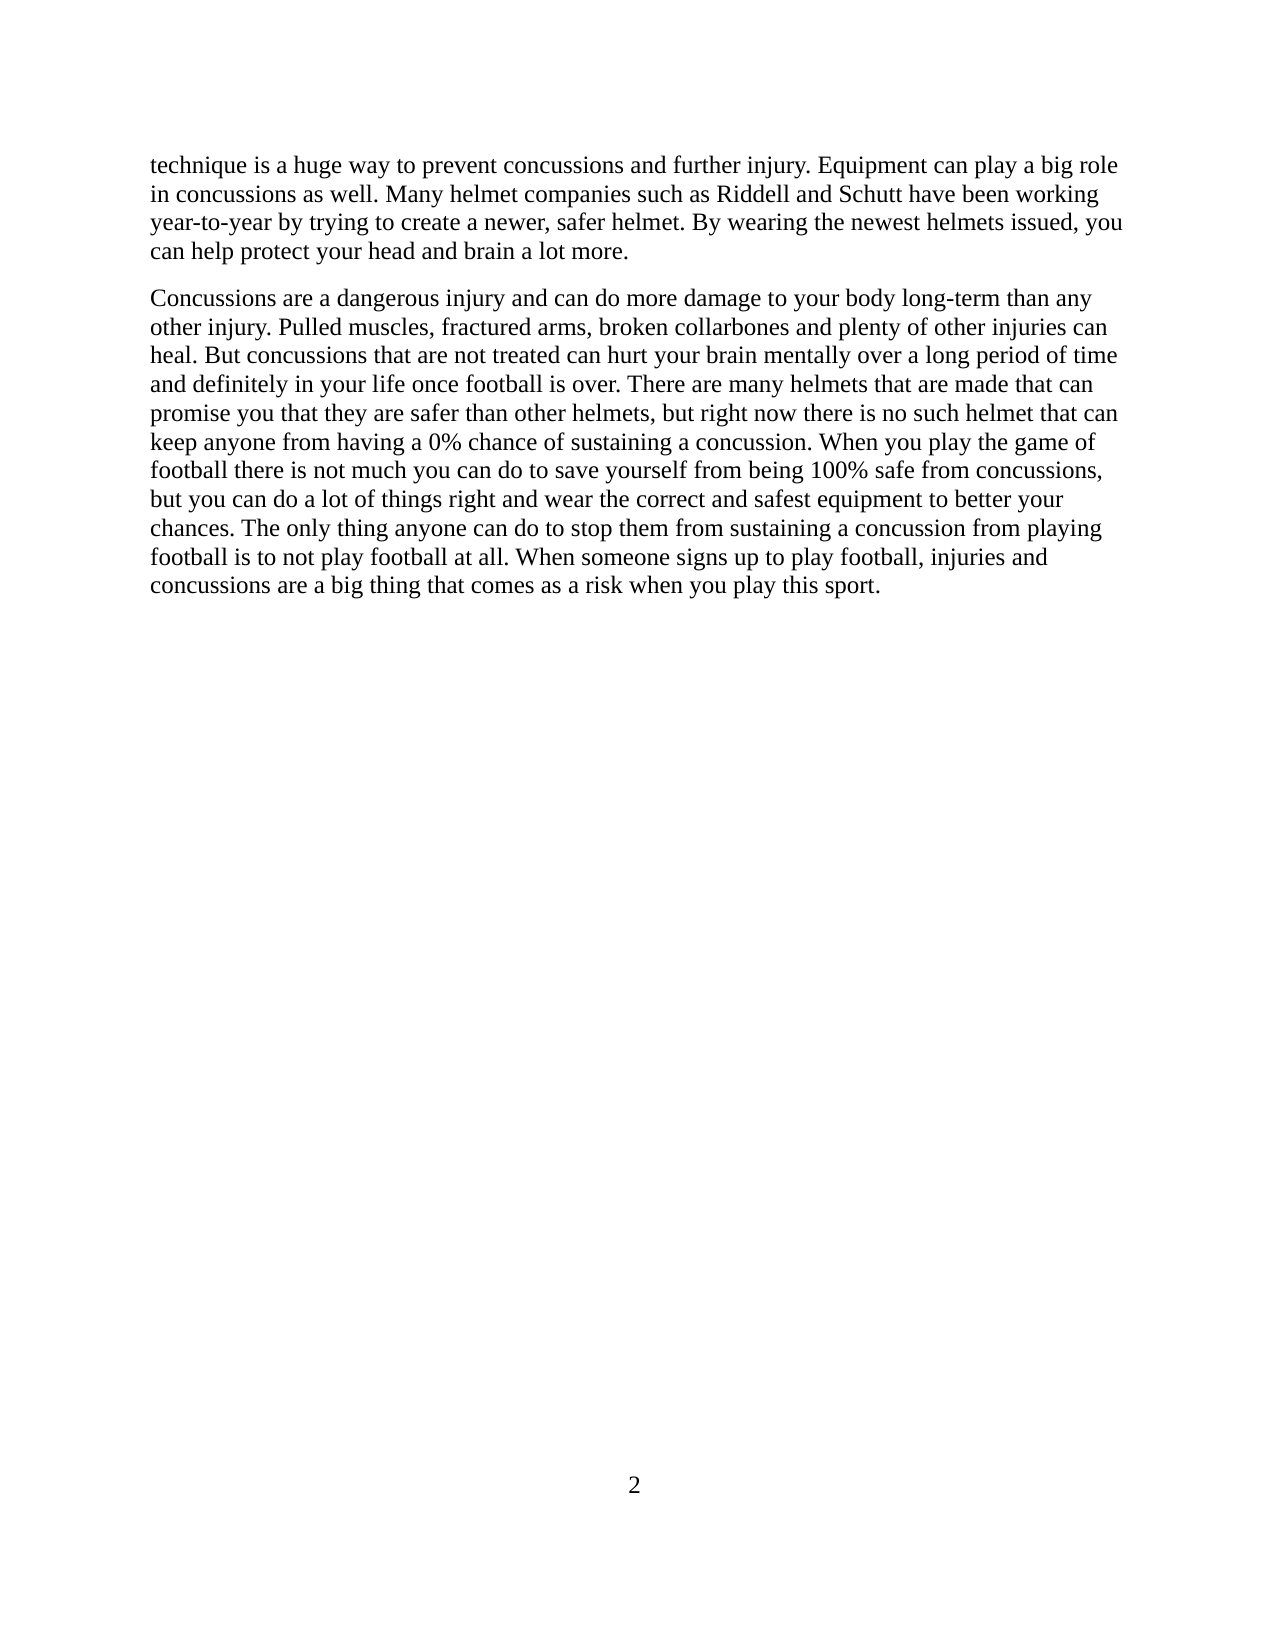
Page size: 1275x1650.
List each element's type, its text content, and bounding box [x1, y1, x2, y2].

text technique is a huge way to prevent concussions and further injury. Equipment can play a big role in concussions as well. Many helmet companies such as Riddell and Schutt have been working year-to-year by trying to create a newer, safer helmet. By wearing the newest helmets issued, you can help protect your head and brain a lot more. [150, 150, 1125, 265]
text Concussions are a dangerous injury and can do more damage to your body long-term than any other injury. Pulled muscles, fractured arms, broken collarbones and plenty of other injuries can heal. But concussions that are not treated can hurt your brain mentally over a long period of time and definitely in your life once football is over. There are many helmets that are made that can promise you that they are safer than other helmets, but right now there is no such helmet that can keep anyone from having a 0% chance of sustaining a concussion. When you play the game of football there is not much you can do to save yourself from being 100% safe from concussions, but you can do a lot of things right and wear the correct and safest equipment to better your chances. The only thing anyone can do to stop them from sustaining a concussion from playing football is to not play football at all. When someone signs up to play football, injuries and concussions are a big thing that comes as a risk when you play this sport. [150, 283, 1125, 599]
